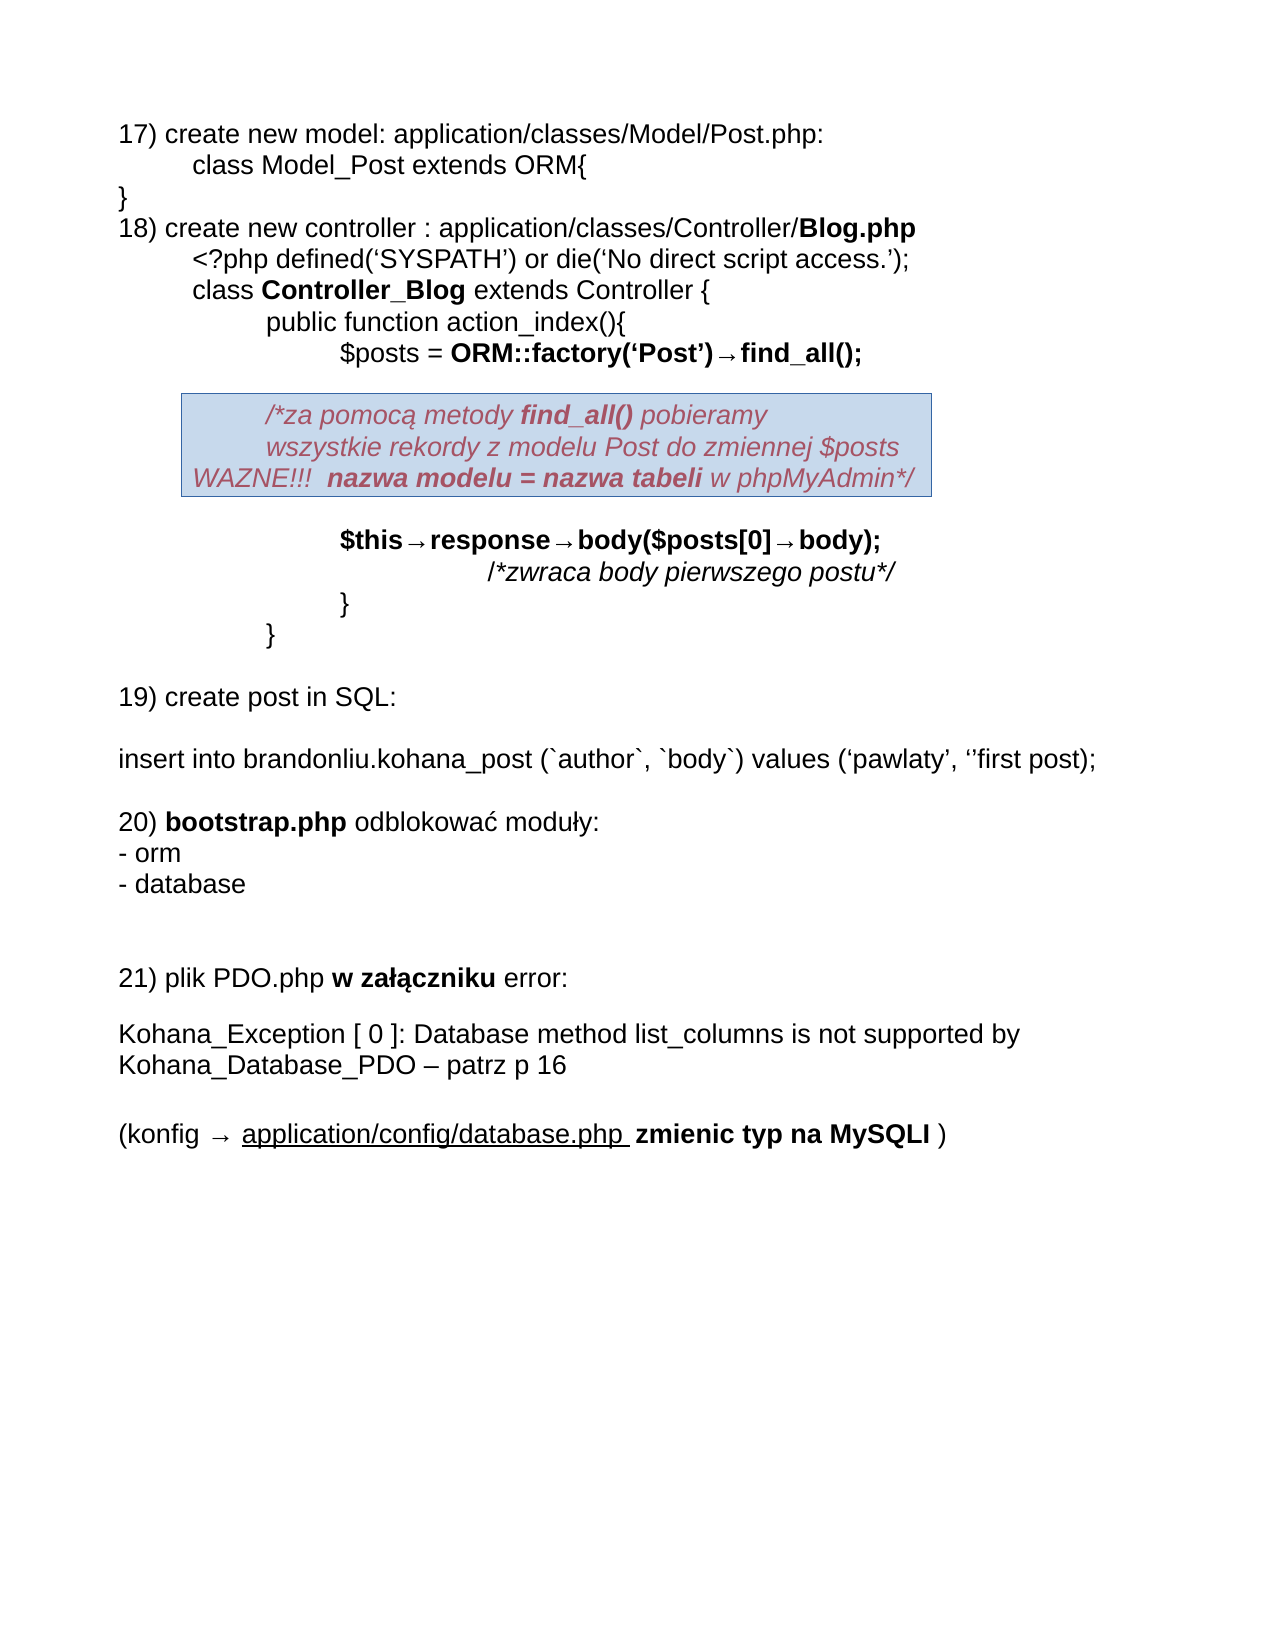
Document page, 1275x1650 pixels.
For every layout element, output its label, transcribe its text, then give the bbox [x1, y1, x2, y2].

text 20) bootstrap.php odblokować moduły: [118, 806, 1157, 837]
text } [118, 181, 1157, 212]
text /*zwraca body pierwszego postu*/ [118, 556, 1157, 587]
text public function action_index(){ [118, 306, 1157, 337]
text } [118, 618, 1157, 649]
text <?php defined(‘SYSPATH’) or die(‘No direct script access.’); [118, 243, 1157, 274]
text WAZNE!!! nazwa modelu = nazwa tabeli w phpMyAdmin*/ [932, 462, 1157, 493]
text wszystkie rekordy z modelu Post do zmiennej $posts [932, 431, 1157, 462]
text 19) create post in SQL: [118, 681, 1157, 712]
subtitle (konfig → application/config/database.php zmienic typ na MySQLI ) [118, 1118, 1157, 1149]
text } [118, 587, 1157, 618]
text $posts = ORM::factory(‘Post’)→find_all(); [118, 337, 1157, 368]
text $this→response→body($posts[0]→body); [118, 524, 1157, 556]
text class Model_Post extends ORM{ [118, 149, 1157, 181]
text - orm [118, 837, 1157, 868]
text insert into brandonliu.kohana_post (`author`, `body`) values (‘pawlaty’, ‘’first post); [118, 743, 1157, 774]
subtitle Kohana_Exception [ 0 ]: Database method list_columns is not supported by Kohana_Database_PDO – patrz p 16 [118, 1018, 1157, 1081]
text 18) create new controller : application/classes/Controller/Blog.php [118, 212, 1157, 243]
text 21) plik PDO.php w załączniku error: [118, 962, 1157, 993]
text - database [118, 868, 1157, 899]
text WAZNE!!! nazwa modelu = nazwa tabeli w phpMyAdmin*/ [118, 462, 181, 493]
text /*za pomocą metody find_all() pobieramy [118, 399, 181, 431]
text /*za pomocą metody find_all() pobieramy [932, 399, 1157, 431]
text class Controller_Blog extends Controller { [118, 274, 1157, 306]
text 17) create new model: application/classes/Model/Post.php: [118, 118, 1157, 149]
text wszystkie rekordy z modelu Post do zmiennej $posts [118, 431, 181, 462]
